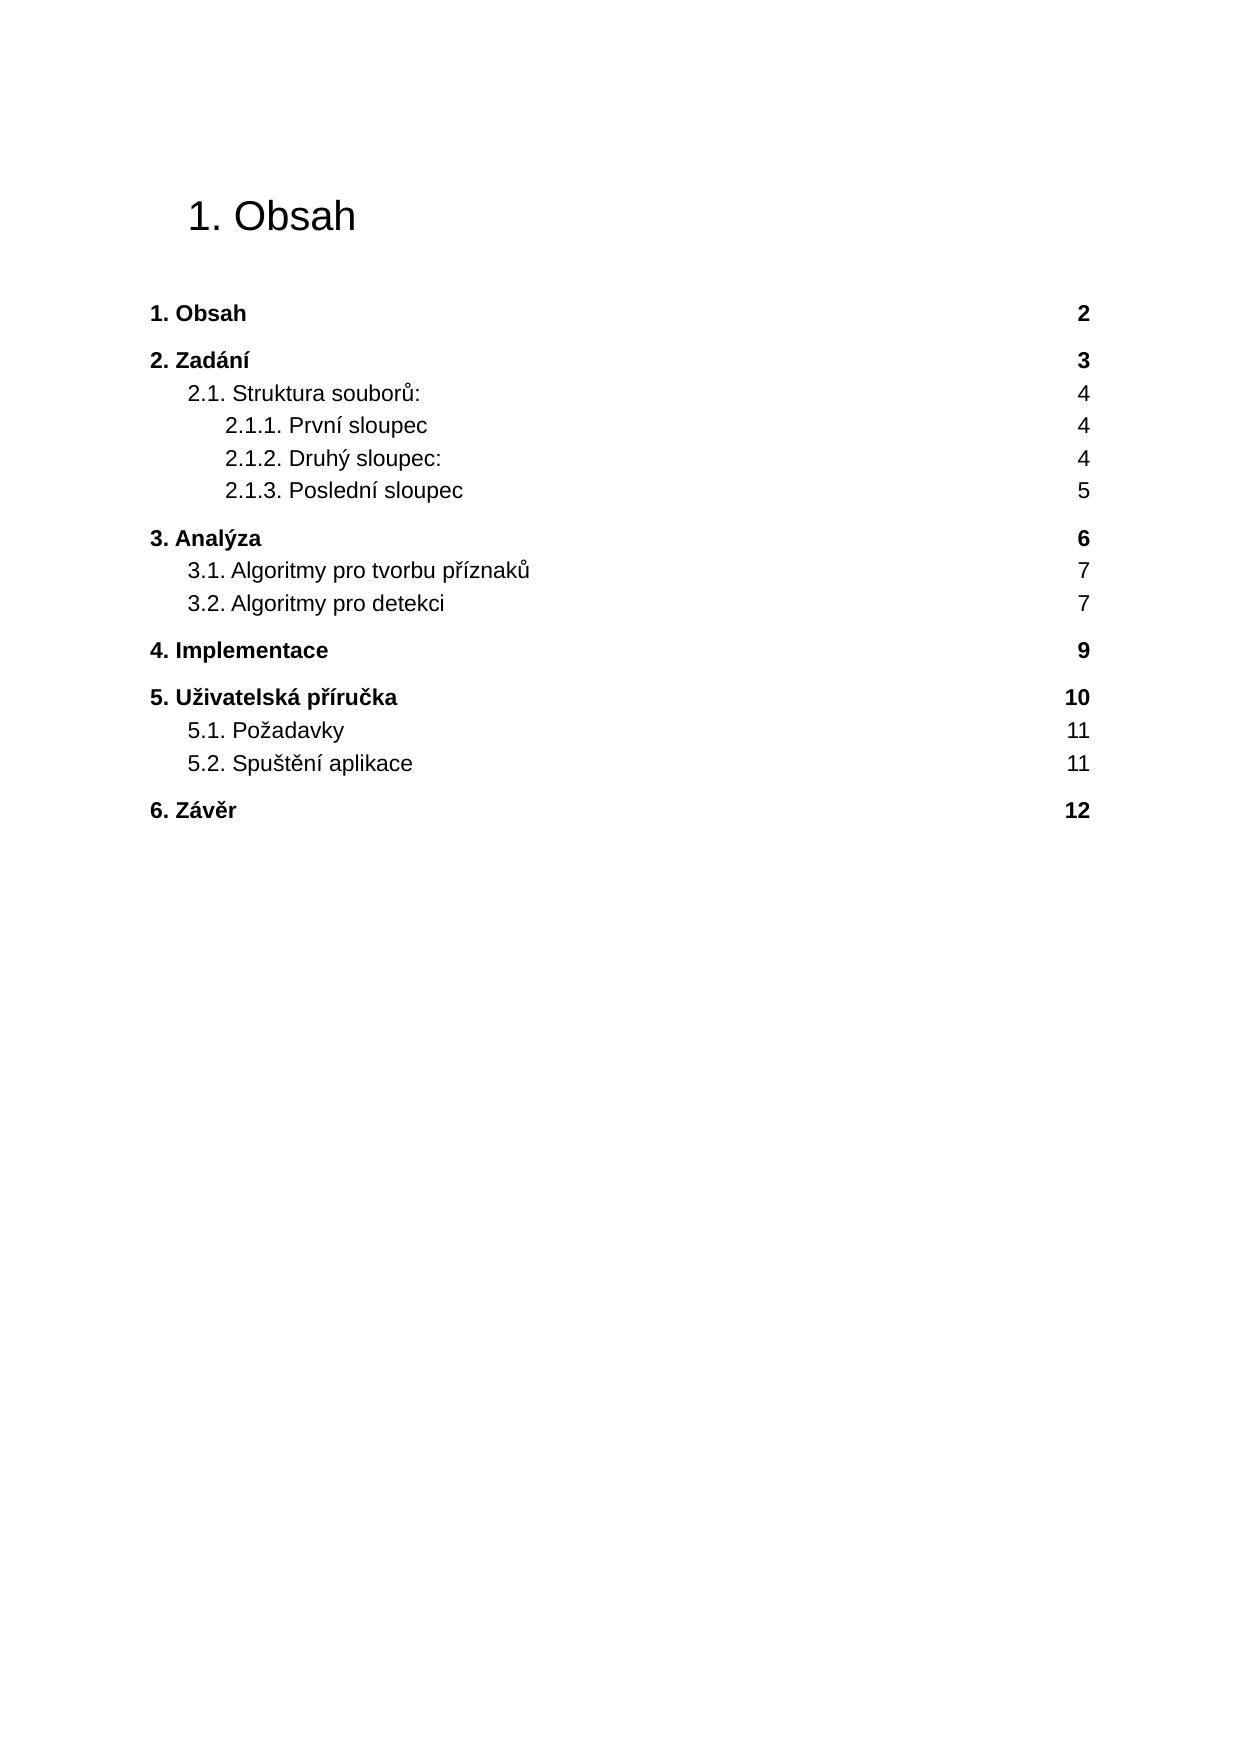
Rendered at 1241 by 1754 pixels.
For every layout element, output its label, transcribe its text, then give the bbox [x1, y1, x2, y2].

text 5.2. Spuštění aplikace 11 [187, 749, 1090, 776]
text 2.1.3. Poslední sloupec 5 [225, 477, 1090, 504]
text 3.2. Algoritmy pro detekci 7 [187, 590, 1090, 616]
text 2.1.1. První sloupec 4 [225, 412, 1090, 439]
text 2.1. Struktura souborů: 4 [187, 380, 1090, 406]
text 3. Analýza 6 [150, 525, 1090, 551]
subtitle 1. Obsah [187, 192, 1090, 239]
text 2.1.2. Druhý sloupec: 4 [225, 445, 1090, 471]
text 5.1. Požadavky 11 [187, 717, 1090, 743]
text 1. Obsah 2 [150, 300, 1090, 326]
text 4. Implementace 9 [150, 637, 1090, 663]
text 5. Uživatelská příručka 10 [150, 684, 1090, 711]
text 6. Závěr 12 [150, 797, 1090, 823]
text 3.1. Algoritmy pro tvorbu příznaků 7 [187, 557, 1090, 584]
text 2. Zadání 3 [150, 347, 1090, 373]
